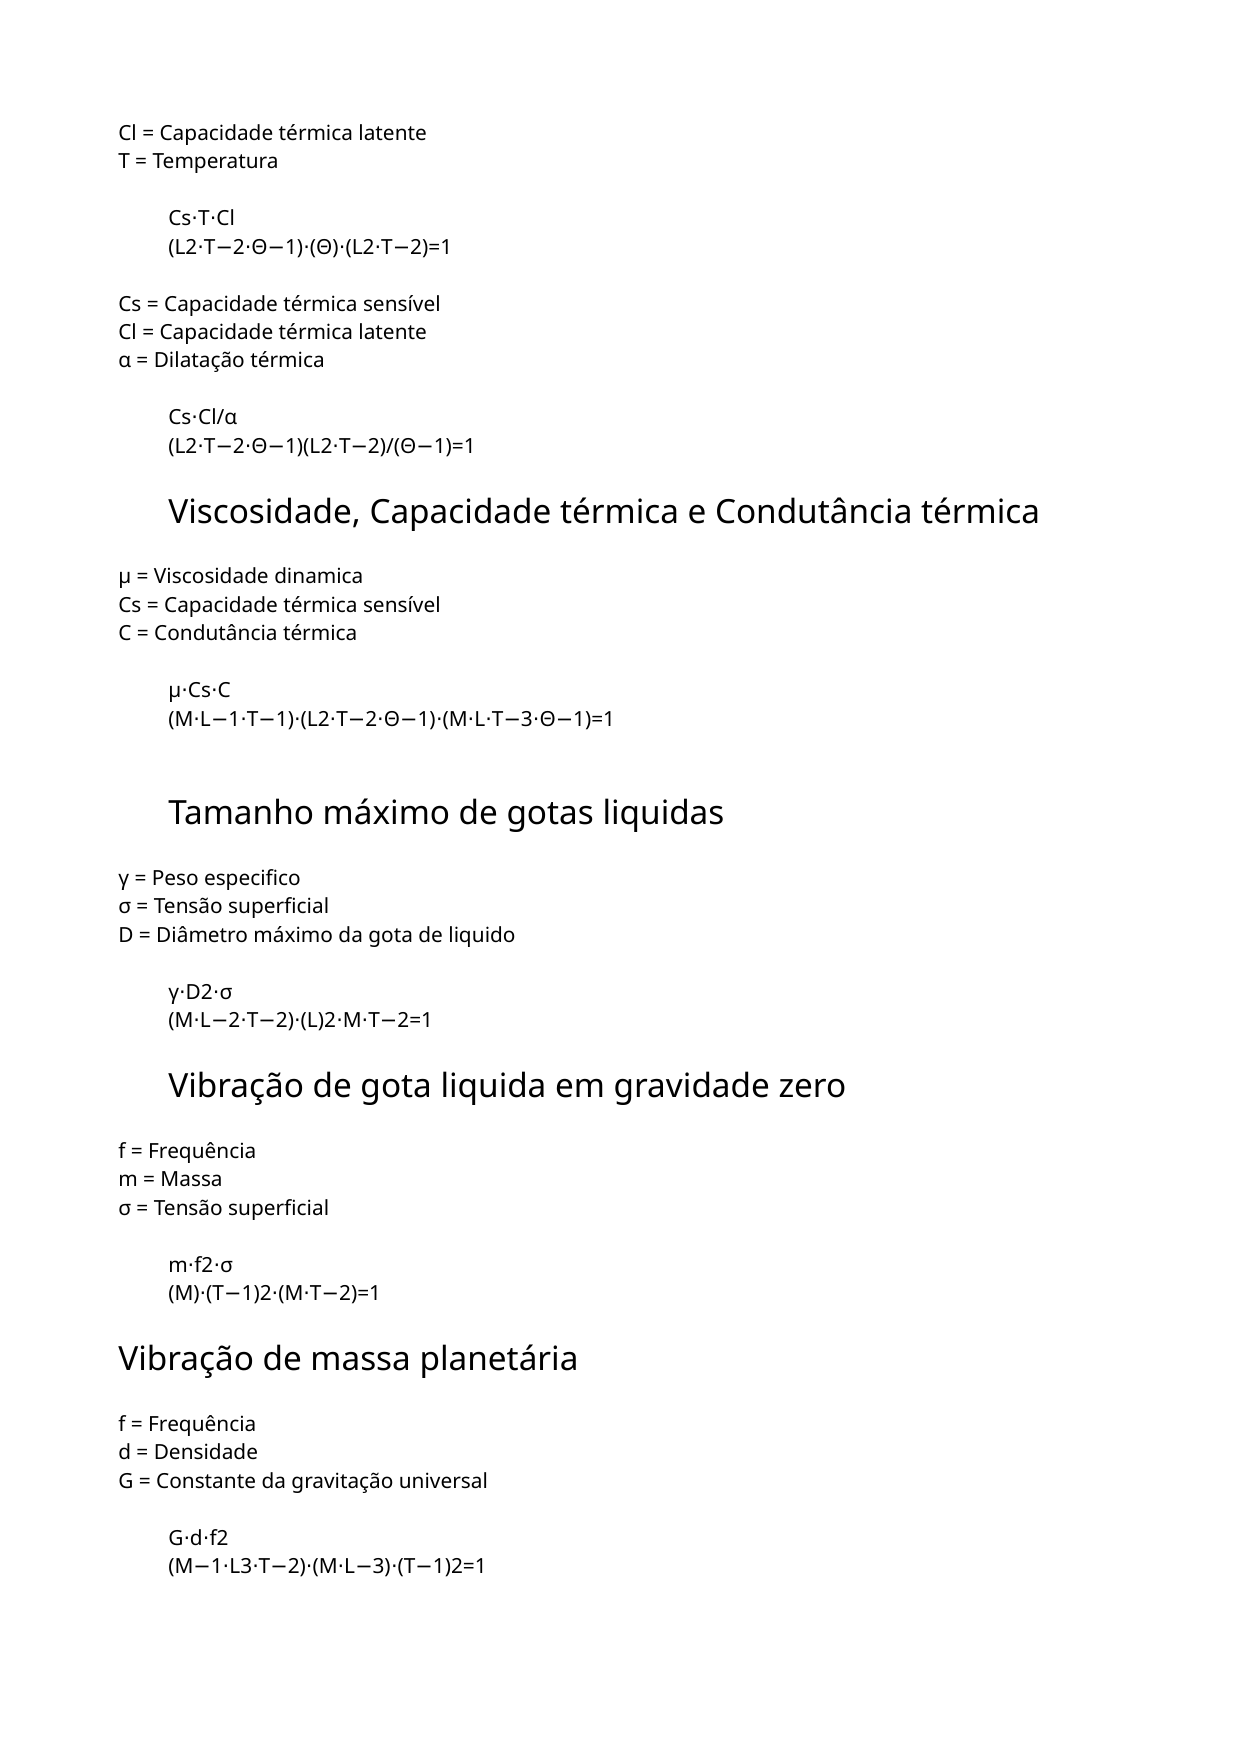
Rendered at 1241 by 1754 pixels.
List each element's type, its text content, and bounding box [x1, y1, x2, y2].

text G = Constante da gravitação universal [118, 1466, 1122, 1494]
text Cl = Capacidade térmica latente [118, 118, 1122, 147]
text C = Condutância térmica [118, 618, 1122, 647]
text Viscosidade, Capacidade térmica e Condutância térmica [118, 488, 1122, 533]
text Cs⋅T⋅Cl [118, 203, 1122, 232]
text T = Temperatura [118, 147, 1122, 175]
text (L2⋅T−2⋅Θ−1)(L2⋅T−2)/(Θ−1)=1 [118, 431, 1122, 459]
text m⋅f2⋅σ [118, 1250, 1122, 1278]
text σ = Tensão superficial [118, 1193, 1122, 1221]
text Cs = Capacidade térmica sensível [118, 289, 1122, 317]
text μ⋅Cs⋅C [118, 675, 1122, 704]
text f = Frequência [118, 1136, 1122, 1164]
text γ⋅D2⋅σ [118, 977, 1122, 1005]
text Vibração de gota liquida em gravidade zero [118, 1062, 1122, 1107]
text (L2⋅T−2⋅Θ−1)⋅(Θ)⋅(L2⋅T−2)=1 [118, 232, 1122, 260]
text μ = Viscosidade dinamica [118, 562, 1122, 590]
text (M⋅L−2⋅T−2)⋅(L)2⋅M⋅T−2=1 [118, 1005, 1122, 1034]
text Cs = Capacidade térmica sensível [118, 590, 1122, 618]
text D = Diâmetro máximo da gota de liquido [118, 920, 1122, 948]
text (M−1⋅L3⋅T−2)⋅(M⋅L−3)⋅(T−1)2=1 [118, 1551, 1122, 1579]
text d = Densidade [118, 1437, 1122, 1466]
text σ = Tensão superficial [118, 891, 1122, 920]
text (M)⋅(T−1)2⋅(M⋅T−2)=1 [118, 1278, 1122, 1307]
text f = Frequência [118, 1409, 1122, 1437]
text α = Dilatação térmica [118, 346, 1122, 374]
text Vibração de massa planetária [118, 1335, 1122, 1380]
text Cl = Capacidade térmica latente [118, 317, 1122, 346]
text γ = Peso especifico [118, 863, 1122, 891]
text (M⋅L−1⋅T−1)⋅(L2⋅T−2⋅Θ−1)⋅(M⋅L⋅T−3⋅Θ−1)=1 [118, 704, 1122, 732]
text G⋅d⋅f2 [118, 1523, 1122, 1551]
text m = Massa [118, 1164, 1122, 1193]
text Cs⋅Cl/α [118, 402, 1122, 431]
text Tamanho máximo de gotas liquidas [118, 789, 1122, 834]
